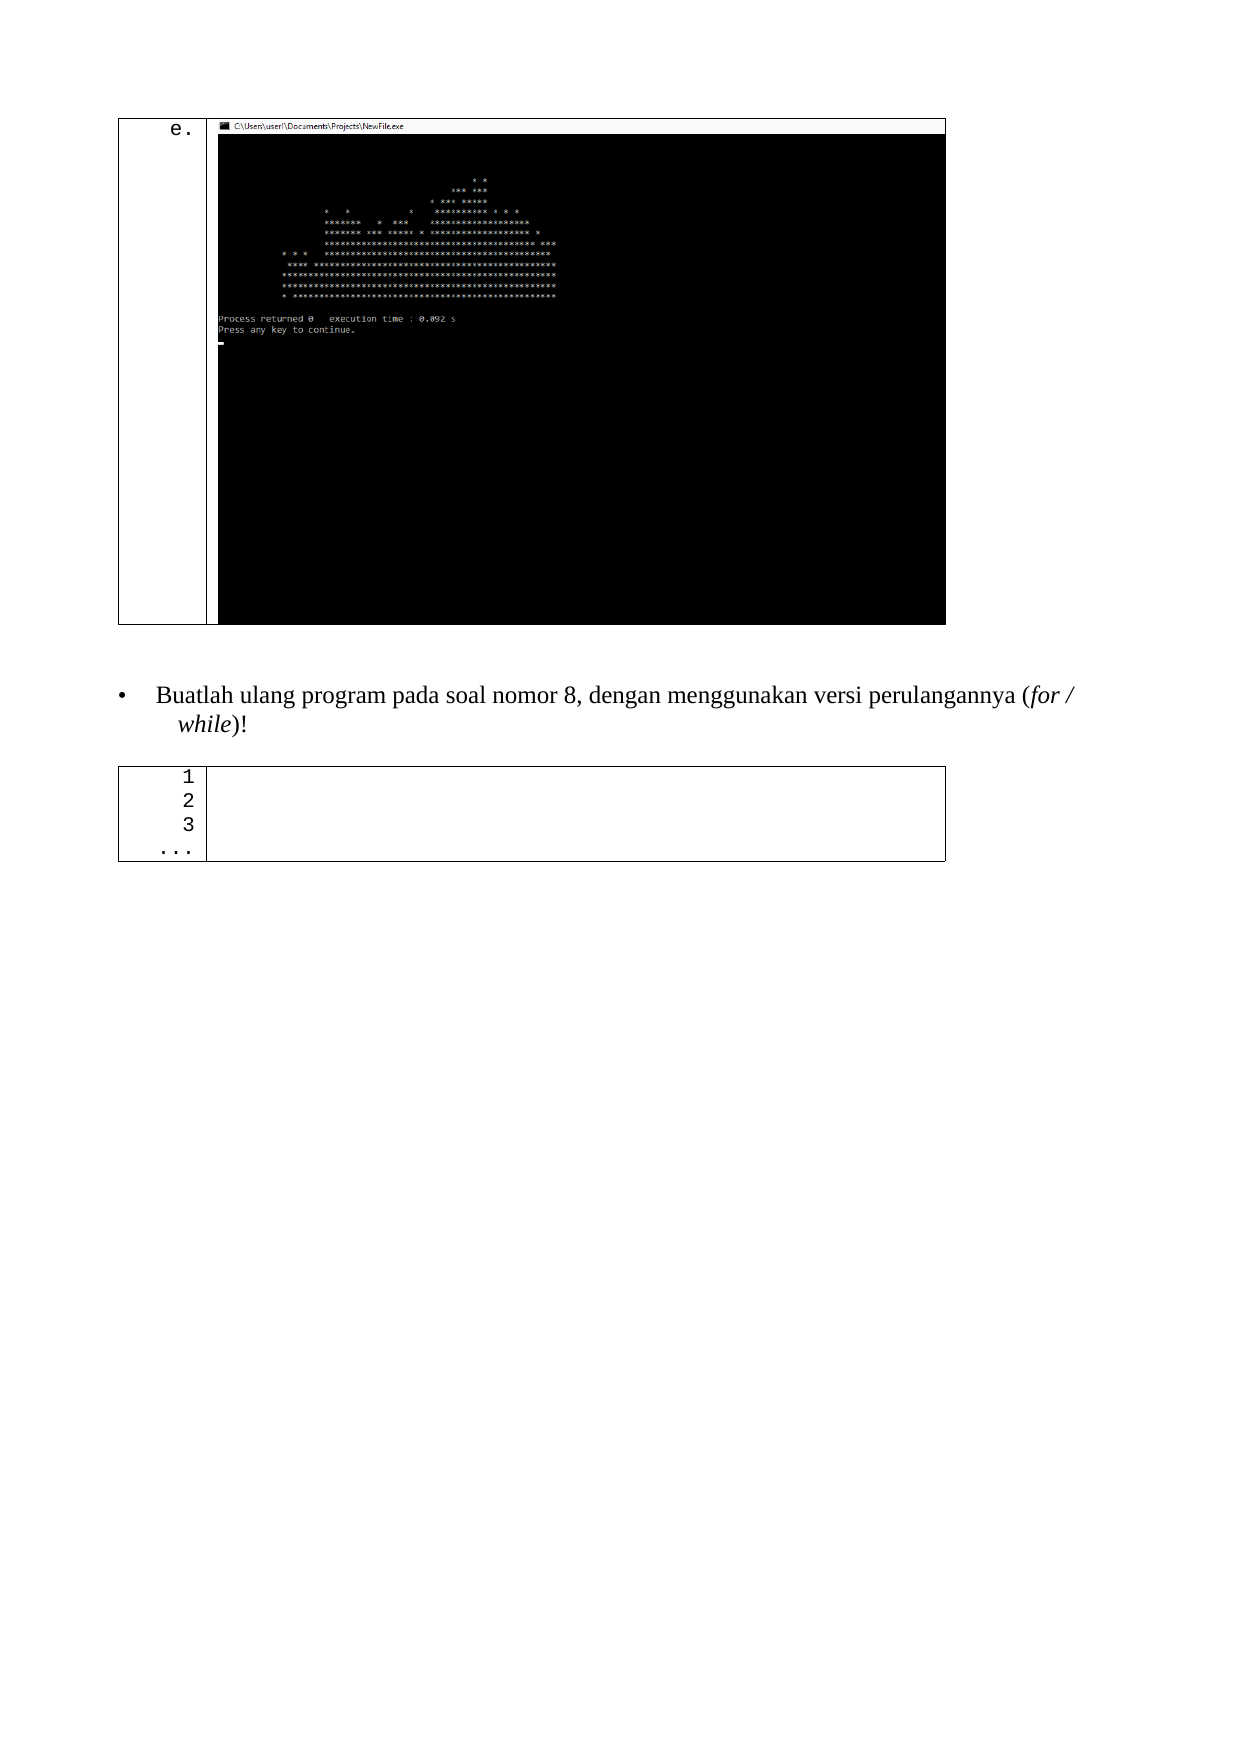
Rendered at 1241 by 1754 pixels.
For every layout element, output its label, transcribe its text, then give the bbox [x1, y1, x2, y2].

list Buatlah ulang program pada soal nomor 8, dengan menggunakan versi perulangannya (for / while)! [118, 681, 1122, 738]
table_cell [207, 119, 218, 624]
table_header [207, 767, 945, 861]
table_header 1 2 3 ... [119, 767, 206, 861]
table_cell e. [119, 119, 206, 624]
